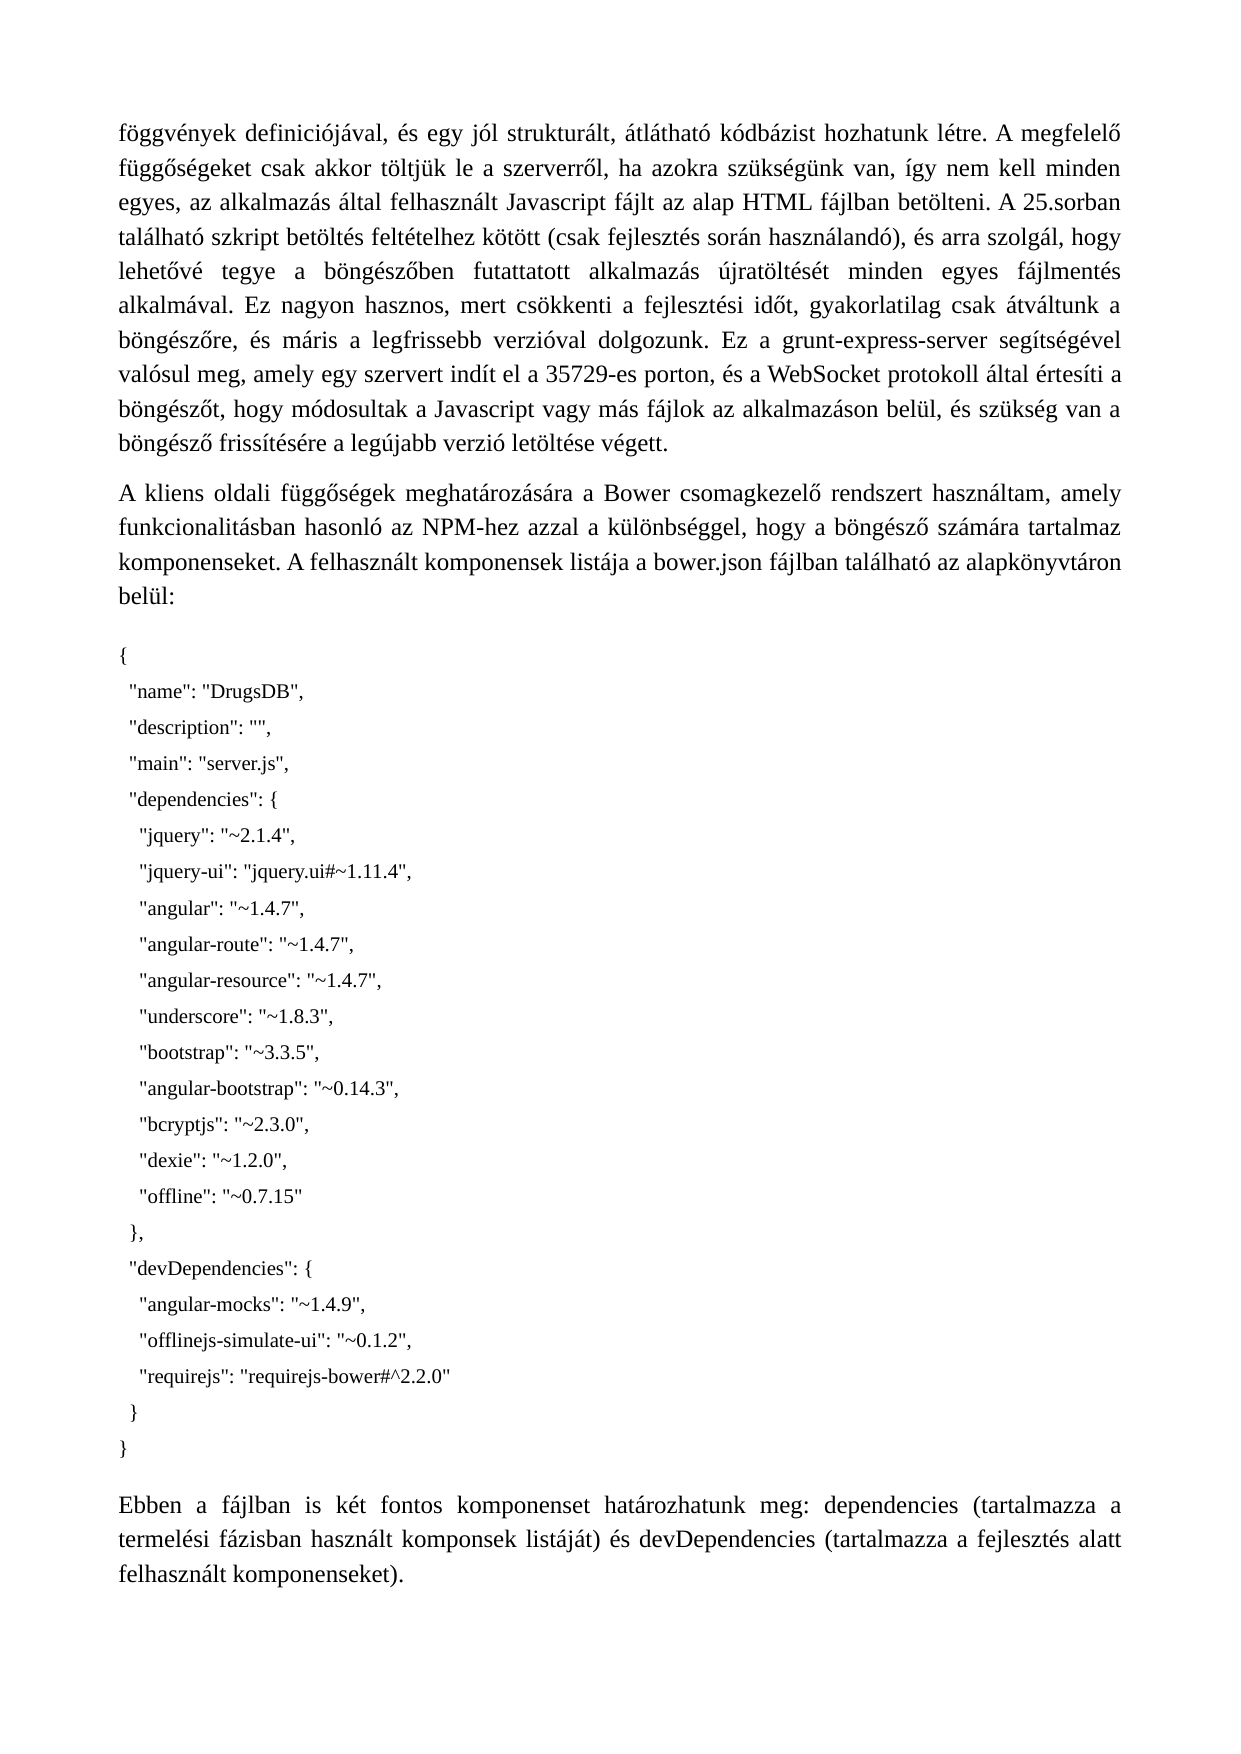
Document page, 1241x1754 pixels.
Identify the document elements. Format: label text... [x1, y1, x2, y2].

text "underscore": "~1.8.3", [118, 1006, 1122, 1027]
text "offlinejs-simulate-ui": "~0.1.2", [118, 1331, 1122, 1352]
text { [118, 646, 1122, 667]
title Ebben a fájlban is két fontos komponenset határozhatunk meg: dependencies (tartalmazza a termelési fázisban használt komponsek listáját) és devDependencies (tartalmazza a fejlesztés alatt felhasznált komponenseket). [118, 1490, 1122, 1587]
text "angular": "~1.4.7", [118, 898, 1122, 919]
text "angular-mocks": "~1.4.9", [118, 1294, 1122, 1316]
text }, [118, 1222, 1122, 1243]
text "jquery-ui": "jquery.ui#~1.11.4", [118, 862, 1122, 883]
text "main": "server.js", [118, 754, 1122, 775]
title föggvények definiciójával, és egy jól strukturált, átlátható kódbázist hozhatunk létre. A megfelelő függőségeket csak akkor töltjük le a szerverről, ha azokra szükségünk van, így nem kell minden egyes, az alkalmazás által felhasznált Javascript fájlt az alap HTML fájlban betölteni. A 25.sorban található szkript betöltés feltételhez kötött (csak fejlesztés során használandó), és arra szolgál, hogy lehetővé tegye a böngészőben futattatott alkalmazás újratöltését minden egyes fájlmentés alkalmával. Ez nagyon hasznos, mert csökkenti a fejlesztési időt, gyakorlatilag csak átváltunk a böngészőre, és máris a legfrissebb verzióval dolgozunk. Ez a grunt-express-server segítségével valósul meg, amely egy szervert indít el a 35729-es porton, és a WebSocket protokoll által értesíti a böngészőt, hogy módosultak a Javascript vagy más fájlok az alkalmazáson belül, és szükség van a böngésző frissítésére a legújabb verzió letöltése végett. [118, 118, 1122, 457]
text } [118, 1403, 1122, 1424]
text "devDependencies": { [118, 1258, 1122, 1279]
text "description": "", [118, 718, 1122, 739]
text "name": "DrugsDB", [118, 682, 1122, 703]
text "angular-bootstrap": "~0.14.3", [118, 1078, 1122, 1099]
text "angular-resource": "~1.4.7", [118, 970, 1122, 991]
text "requirejs": "requirejs-bower#^2.2.0" [118, 1367, 1122, 1388]
title A kliens oldali függőségek meghatározására a Bower csomagkezelő rendszert használtam, amely funkcionalitásban hasonló az NPM-hez azzal a különbséggel, hogy a böngésző számára tartalmaz komponenseket. A felhasznált komponensek listája a bower.json fájlban található az alapkönyvtáron belül: [118, 478, 1122, 610]
text "offline": "~0.7.15" [118, 1186, 1122, 1207]
text "jquery": "~2.1.4", [118, 826, 1122, 847]
text "dependencies": { [118, 790, 1122, 811]
text "bootstrap": "~3.3.5", [118, 1042, 1122, 1063]
text "angular-route": "~1.4.7", [118, 934, 1122, 955]
text "dexie": "~1.2.0", [118, 1150, 1122, 1171]
text "bcryptjs": "~2.3.0", [118, 1114, 1122, 1135]
text } [118, 1439, 1122, 1460]
